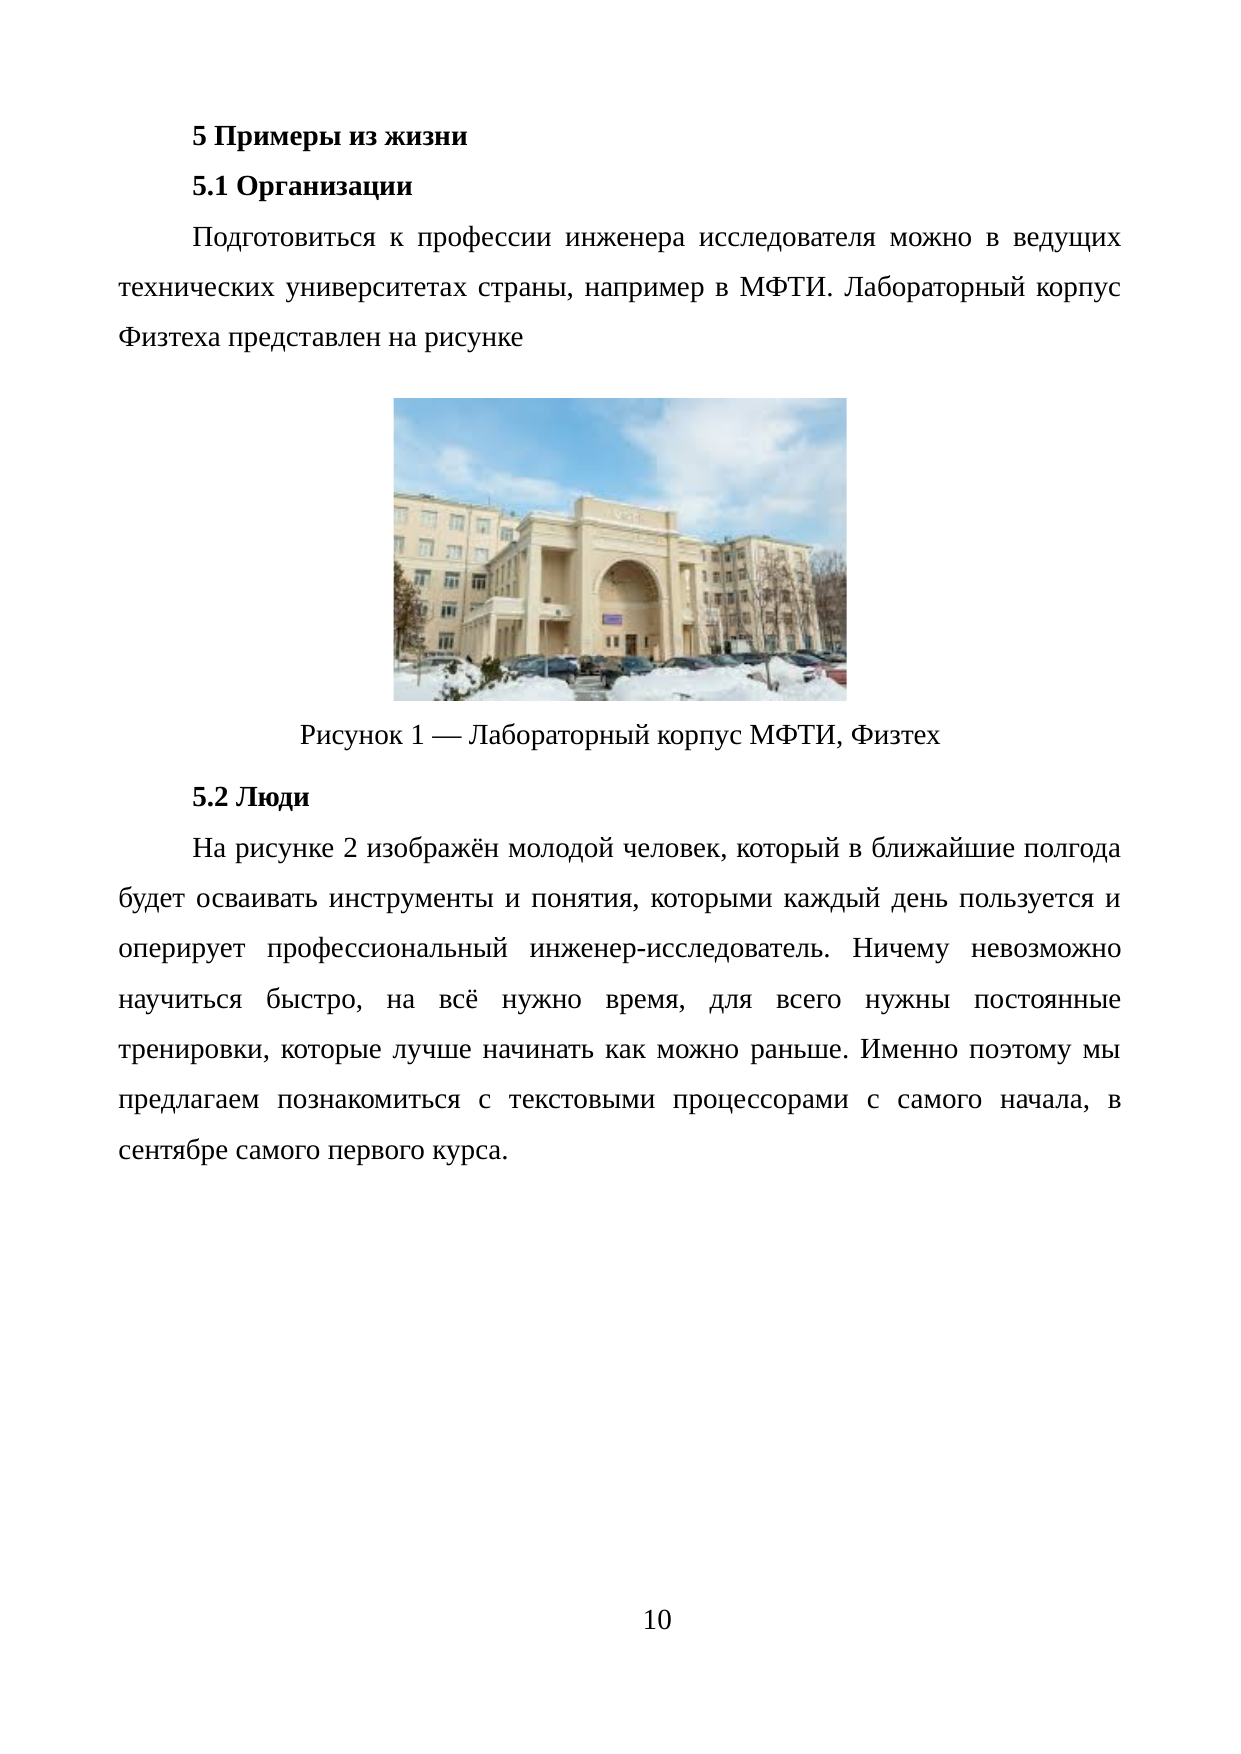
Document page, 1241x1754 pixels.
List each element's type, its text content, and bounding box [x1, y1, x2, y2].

picture [393, 398, 847, 701]
text Подготовиться к профессии инженера исследователя можно в ведущих технических университетах страны, например в МФТИ. Лабораторный корпус Физтеха представлен на рисунке [118, 219, 1122, 353]
subtitle Люди [118, 779, 1122, 813]
subtitle Примеры из жизни [118, 118, 1122, 152]
text Рисунок 1 — Лабораторный корпус МФТИ, Физтех [118, 717, 1122, 751]
text На рисунке 2 изображён молодой человек, который в ближайшие полгода будет осваивать инструменты и понятия, которыми каждый день пользуется и оперирует профессиональный инженер-исследователь. Ничему невозможно научиться быстро, на всё нужно время, для всего нужны постоянные тренировки, которые лучше начинать как можно раньше. Именно поэтому мы предлагаем познакомиться с текстовыми процессорами с самого начала, в сентябре самого первого курса. [118, 830, 1122, 1165]
subtitle Организации [118, 168, 1122, 202]
